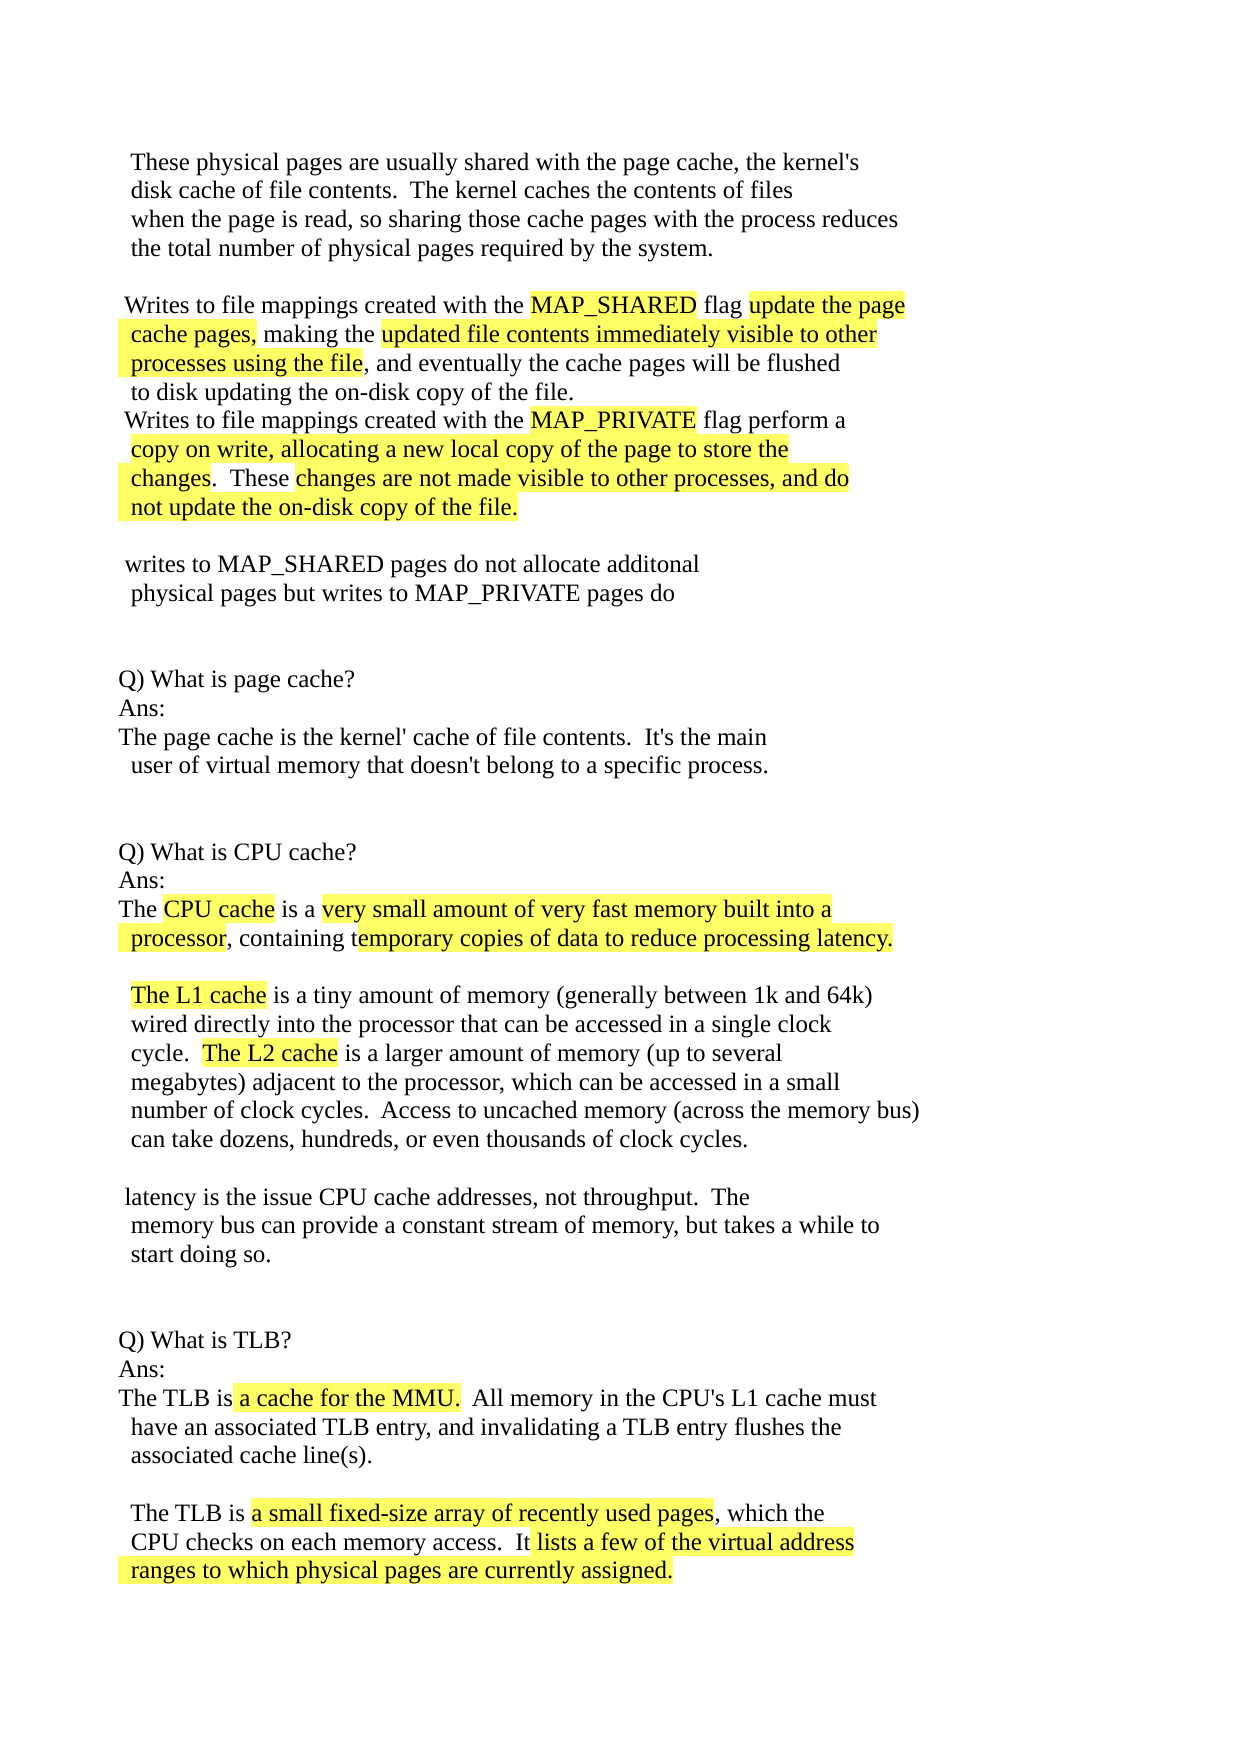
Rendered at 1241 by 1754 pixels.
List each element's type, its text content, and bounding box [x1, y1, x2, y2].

text These physical pages are usually shared with the page cache, the kernel's [118, 147, 1122, 176]
text Q) What is page cache? [118, 664, 1122, 693]
text The L1 cache is a tiny amount of memory (generally between 1k and 64k) [118, 981, 1122, 1009]
text processes using the file, and eventually the cache pages will be flushed [118, 348, 1122, 377]
text CPU checks on each memory access. It lists a few of the virtual address [118, 1527, 1122, 1556]
text to disk updating the on-disk copy of the file. [118, 377, 1122, 406]
text Q) What is CPU cache? [118, 837, 1122, 866]
text The TLB is a cache for the MMU. All memory in the CPU's L1 cache must [118, 1383, 1122, 1412]
text associated cache line(s). [118, 1441, 1122, 1469]
text Q) What is TLB? [118, 1326, 1122, 1354]
text Ans: [118, 866, 1122, 894]
text Writes to file mappings created with the MAP_PRIVATE flag perform a [118, 406, 1122, 434]
text the total number of physical pages required by the system. [118, 233, 1122, 262]
text wired directly into the processor that can be accessed in a single clock [118, 1009, 1122, 1038]
text processor, containing temporary copies of data to reduce processing latency. [118, 923, 1122, 952]
text physical pages but writes to MAP_PRIVATE pages do [118, 578, 1122, 607]
text Ans: [118, 1354, 1122, 1383]
text cycle. The L2 cache is a larger amount of memory (up to several [118, 1038, 1122, 1067]
text The page cache is the kernel' cache of file contents. It's the main [118, 722, 1122, 751]
text latency is the issue CPU cache addresses, not throughput. The [118, 1182, 1122, 1211]
text Writes to file mappings created with the MAP_SHARED flag update the page [118, 291, 1122, 319]
text cache pages, making the updated file contents immediately visible to other [118, 319, 1122, 348]
text can take dozens, hundreds, or even thousands of clock cycles. [118, 1124, 1122, 1153]
text when the page is read, so sharing those cache pages with the process reduces [118, 204, 1122, 233]
text start doing so. [118, 1239, 1122, 1268]
text number of clock cycles. Access to uncached memory (across the memory bus) [118, 1096, 1122, 1124]
text user of virtual memory that doesn't belong to a specific process. [118, 751, 1122, 779]
text changes. These changes are not made visible to other processes, and do [118, 463, 1122, 492]
text writes to MAP_SHARED pages do not allocate additonal [118, 549, 1122, 578]
text megabytes) adjacent to the processor, which can be accessed in a small [118, 1067, 1122, 1096]
text The TLB is a small fixed-size array of recently used pages, which the [118, 1498, 1122, 1527]
text not update the on-disk copy of the file. [118, 492, 1122, 521]
text The CPU cache is a very small amount of very fast memory built into a [118, 894, 1122, 923]
text memory bus can provide a constant stream of memory, but takes a while to [118, 1211, 1122, 1239]
text disk cache of file contents. The kernel caches the contents of files [118, 176, 1122, 204]
text ranges to which physical pages are currently assigned. [118, 1556, 1122, 1584]
text have an associated TLB entry, and invalidating a TLB entry flushes the [118, 1412, 1122, 1441]
text Ans: [118, 693, 1122, 722]
text copy on write, allocating a new local copy of the page to store the [118, 434, 1122, 463]
